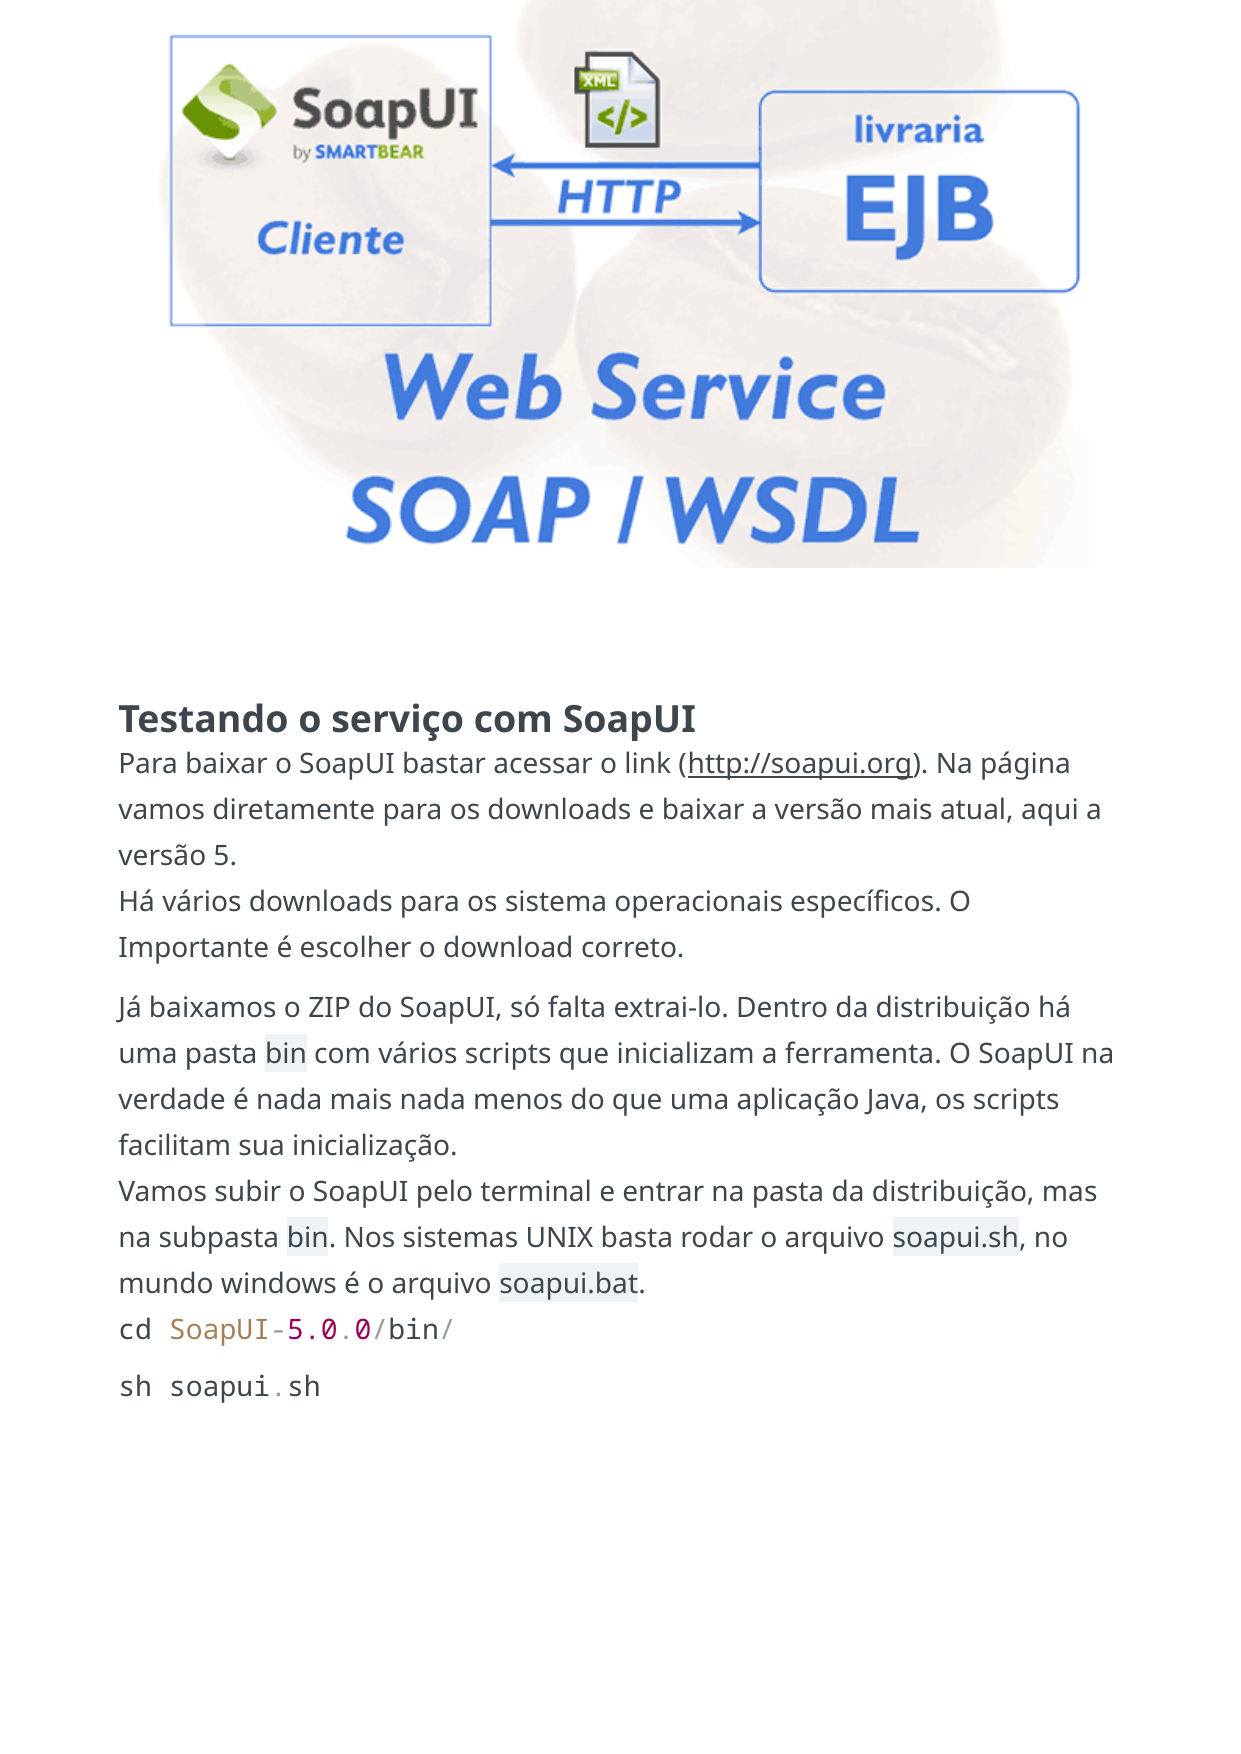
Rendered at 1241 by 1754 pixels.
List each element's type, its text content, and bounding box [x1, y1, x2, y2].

picture [151, 0, 1089, 568]
text Há vários downloads para os sistema operacionais específicos. O Importante é escolher o download correto. [118, 881, 1122, 965]
text Já baixamos o ZIP do SoapUI, só falta extrai-lo. Dentro da distribuição há uma pasta bin com vários scripts que inicializam a ferramenta. O SoapUI na verdade é nada mais nada menos do que uma aplicação Java, os scripts facilitam sua inicialização. [118, 988, 1122, 1164]
text sh soapui.sh [118, 1367, 1122, 1405]
subtitle Testando o serviço com SoapUI [118, 692, 1122, 743]
text Para baixar o SoapUI bastar acessar o link (http://soapui.org). Na página vamos diretamente para os downloads e baixar a versão mais atual, aqui a versão 5. [118, 743, 1122, 873]
text cd SoapUI-5.0.0/bin/ [118, 1309, 1122, 1347]
text Vamos subir o SoapUI pelo terminal e entrar na pasta da distribuição, mas na subpasta bin. Nos sistemas UNIX basta rodar o arquivo soapui.sh, no mundo windows é o arquivo soapui.bat. [118, 1171, 1122, 1302]
